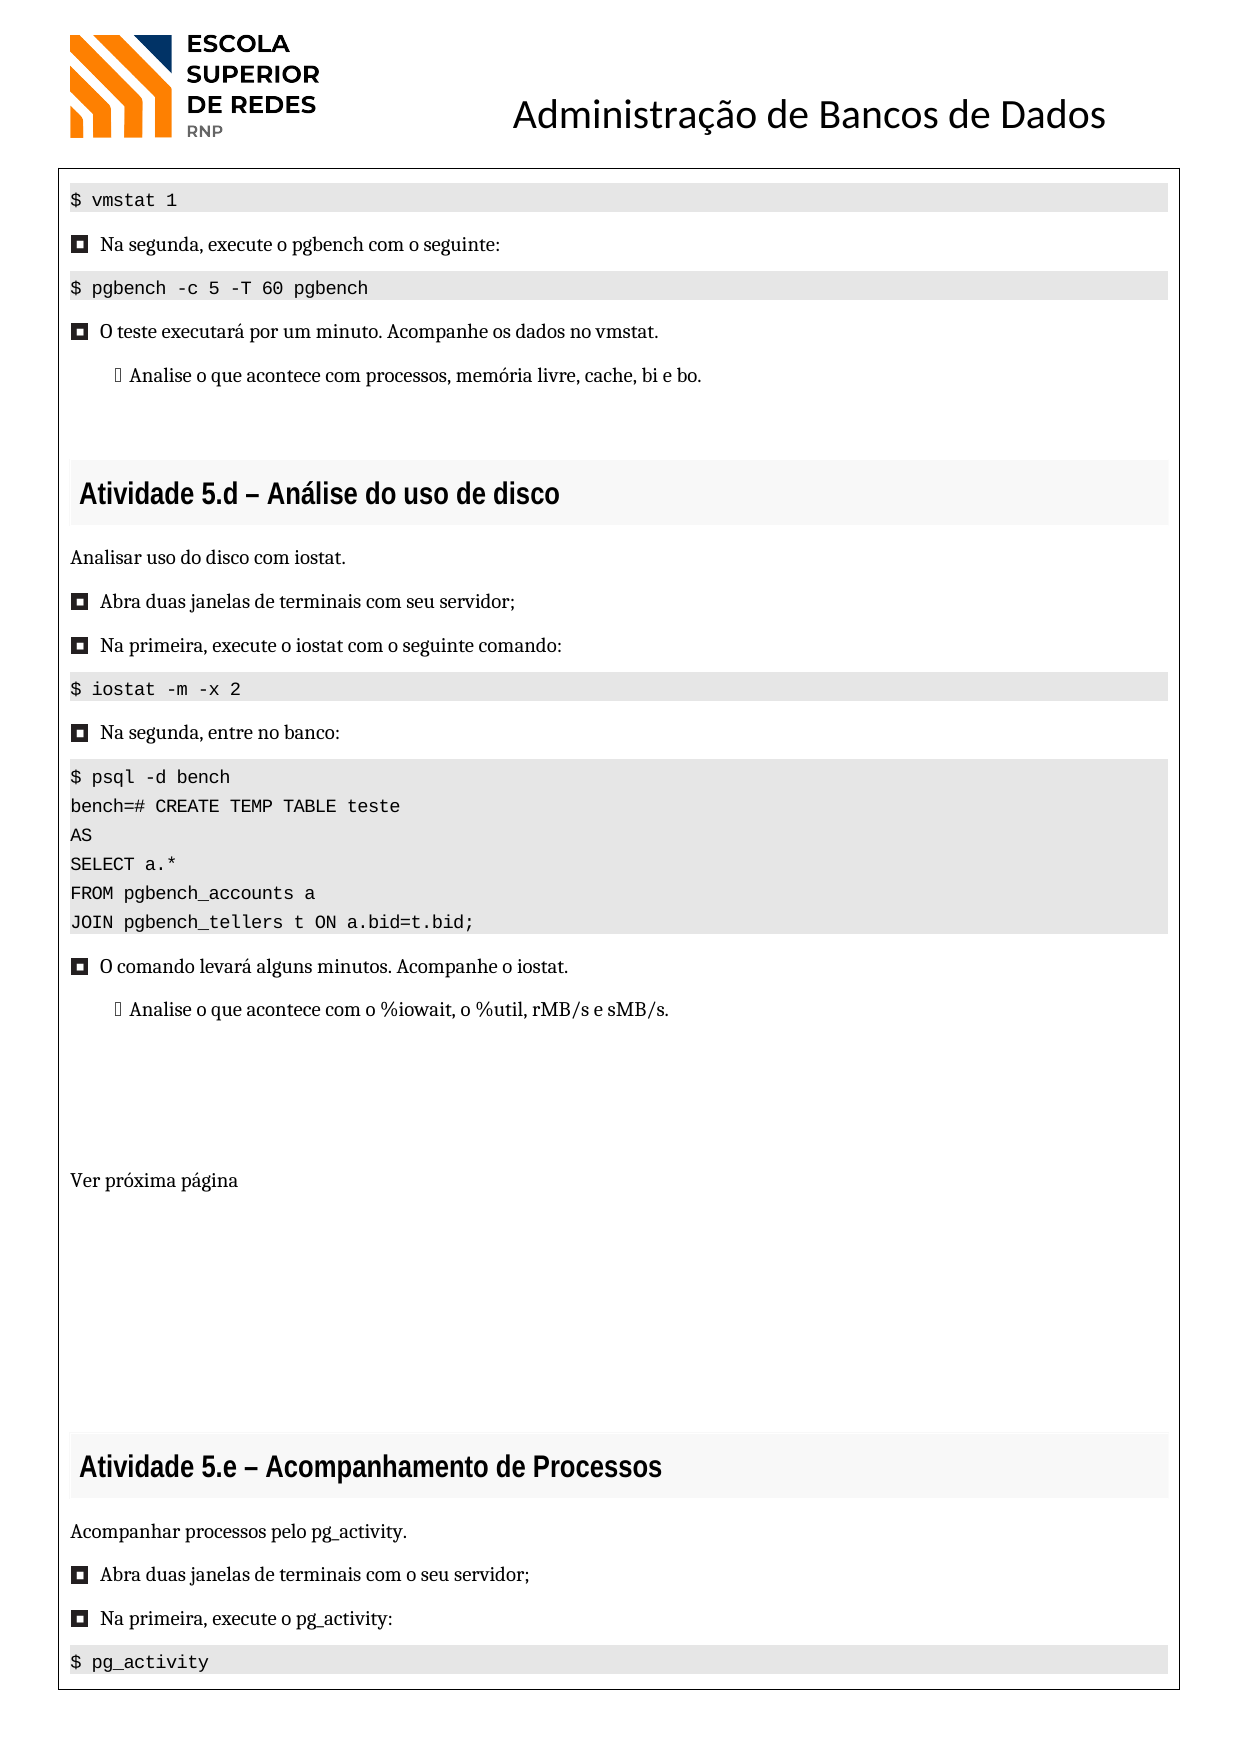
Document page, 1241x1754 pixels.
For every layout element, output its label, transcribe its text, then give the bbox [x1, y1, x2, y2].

picture [71, 235, 88, 253]
picture [71, 593, 88, 610]
picture [71, 1566, 88, 1584]
picture [71, 958, 88, 975]
picture [71, 724, 88, 742]
picture [71, 323, 88, 340]
picture [70, 31, 333, 138]
picture [71, 1610, 88, 1627]
table_header $ vmstat 1 Na segunda, execute o pgbench com o seguinte: $ pgbench -c 5 -T 60 pgbench O teste executará por um minuto. Acompanhe os dados no vmstat. Analise o que acontece com processos, memória livre, cache, bi e bo. Atividade 5.d – Análise do uso de disco Analisar uso do disco com iostat. Abra duas janelas de terminais com seu servidor; Na primeira, execute o iostat com o seguinte comando: $ iostat -m -x 2 Na segunda, entre no banco: $ psql -d bench bench=# CREATE TEMP TABLE teste AS SELECT a.* FROM pgbench_accounts a JOIN pgbench_tellers t ON a.bid=t.bid; O comando levará alguns minutos. Acompanhe o iostat. Analise o que acontece com o %iowait, o %util, rMB/s e sMB/s. Ver próxima página Atividade 5.e – Acompanhamento de Processos Acompanhar processos pelo pg_activity. Abra duas janelas de terminais com o seu servidor; Na primeira, execute o pg_activity: $ pg_activity [59, 169, 1179, 1689]
picture [71, 637, 88, 654]
